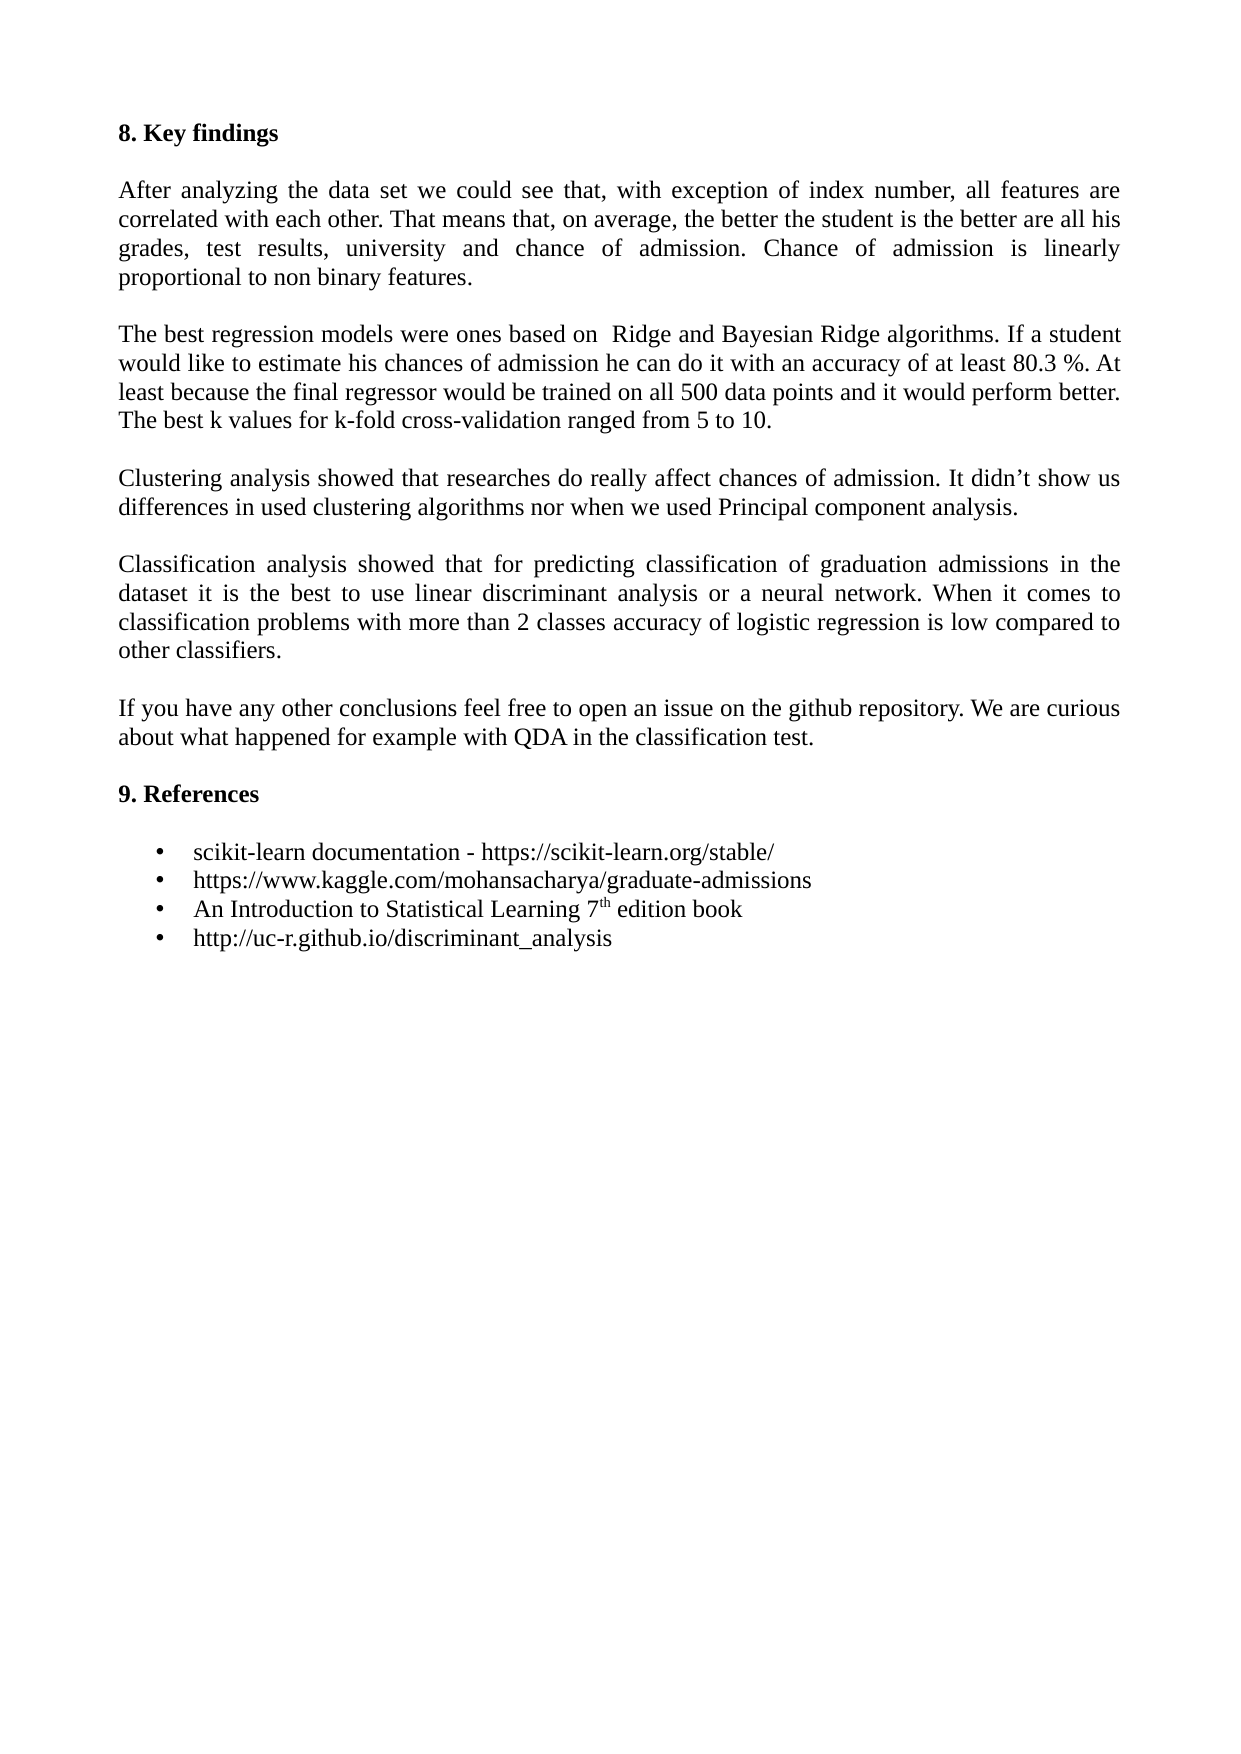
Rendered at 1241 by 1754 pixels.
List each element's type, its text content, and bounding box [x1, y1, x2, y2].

text Classification analysis showed that for predicting classification of graduation admissions in the dataset it is the best to use linear discriminant analysis or a neural network. When it comes to classification problems with more than 2 classes accuracy of logistic regression is low compared to other classifiers. [118, 549, 1122, 664]
list http://uc-r.github.io/discriminant_analysis [156, 923, 1122, 952]
list https://www.kaggle.com/mohansacharya/graduate-admissions [156, 866, 1122, 894]
text 8. Key findings [118, 118, 1122, 147]
text The best regression models were ones based on Ridge and Bayesian Ridge algorithms. If a student would like to estimate his chances of admission he can do it with an accuracy of at least 80.3 %. At least because the final regressor would be trained on all 500 data points and it would perform better. The best k values for k-fold cross-validation ranged from 5 to 10. [118, 319, 1122, 434]
list scikit-learn documentation - https://scikit-learn.org/stable/ [156, 837, 1122, 866]
text Clustering analysis showed that researches do really affect chances of admission. It didn’t show us differences in used clustering algorithms nor when we used Principal component analysis. [118, 463, 1122, 521]
list An Introduction to Statistical Learning 7th edition book [156, 894, 1122, 923]
text After analyzing the data set we could see that, with exception of index number, all features are correlated with each other. That means that, on average, the better the student is the better are all his grades, test results, university and chance of admission. Chance of admission is linearly proportional to non binary features. [118, 176, 1122, 291]
text 9. References [118, 779, 1122, 808]
text If you have any other conclusions feel free to open an issue on the github repository. We are curious about what happened for example with QDA in the classification test. [118, 693, 1122, 751]
